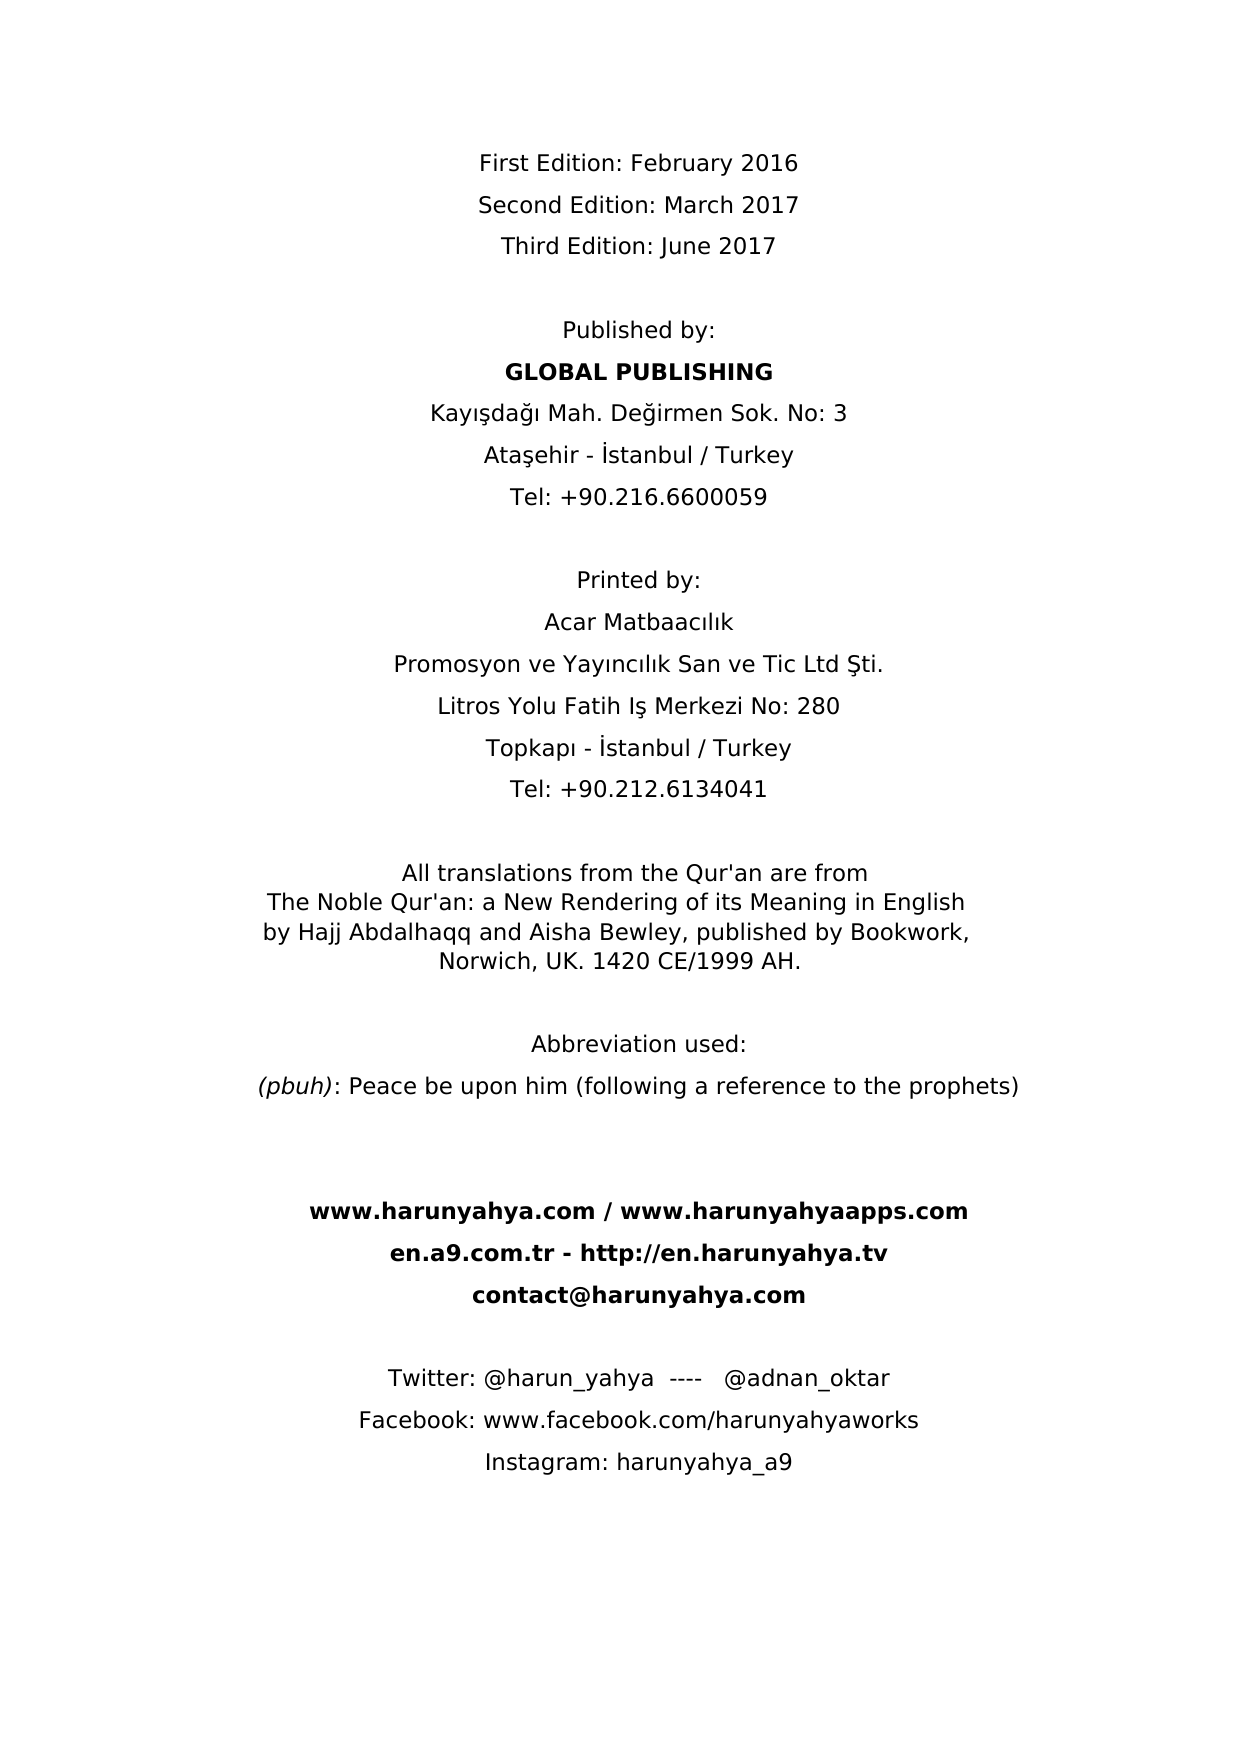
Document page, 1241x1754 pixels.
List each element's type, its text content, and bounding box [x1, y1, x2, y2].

text contact@harunyahya.com [75, 1282, 1165, 1309]
text Ataşehir - İstanbul / Turkey [75, 442, 1165, 469]
text Abbreviation used: [75, 1031, 1165, 1058]
text Topkapı - İstanbul / Turkey [75, 735, 1165, 761]
text (pbuh): Peace be upon him (following a reference to the prophets) [75, 1073, 1165, 1100]
text First Edition: February 2016 [75, 150, 1165, 177]
text All translations from the Qur'an are from The Noble Qur'an: a New Rendering of its Meaning in English by Hajj Abdalhaqq and Aisha Bewley, published by Bookwork, Norwich, UK. 1420 CE/1999 AH. [75, 860, 1165, 974]
text www.harunyahya.com / www.harunyahyaapps.com [75, 1198, 1165, 1225]
text Promosyon ve Yayıncılık San ve Tic Ltd Şti. [75, 651, 1165, 678]
text Second Edition: March 2017 [75, 192, 1165, 218]
text Third Edition: June 2017 [75, 233, 1165, 260]
text Acar Matbaacılık [75, 609, 1165, 636]
text Litros Yolu Fatih Iş Merkezi No: 280 [75, 693, 1165, 720]
text Kayışdağı Mah. Değirmen Sok. No: 3 [75, 401, 1165, 427]
text Published by: [75, 317, 1165, 344]
text Tel: +90.216.6600059 [75, 484, 1165, 511]
text en.a9.com.tr - http://en.harunyahya.tv [75, 1240, 1165, 1267]
text Facebook: www.facebook.com/harunyahyaworks [75, 1407, 1165, 1434]
text Twitter: @harun_yahya ---- @adnan_oktar [75, 1366, 1165, 1392]
text Printed by: [75, 568, 1165, 594]
text GLOBAL PUBLISHING [75, 359, 1165, 386]
text Tel: +90.212.6134041 [75, 777, 1165, 803]
text Instagram: harunyahya_a9 [75, 1449, 1165, 1476]
